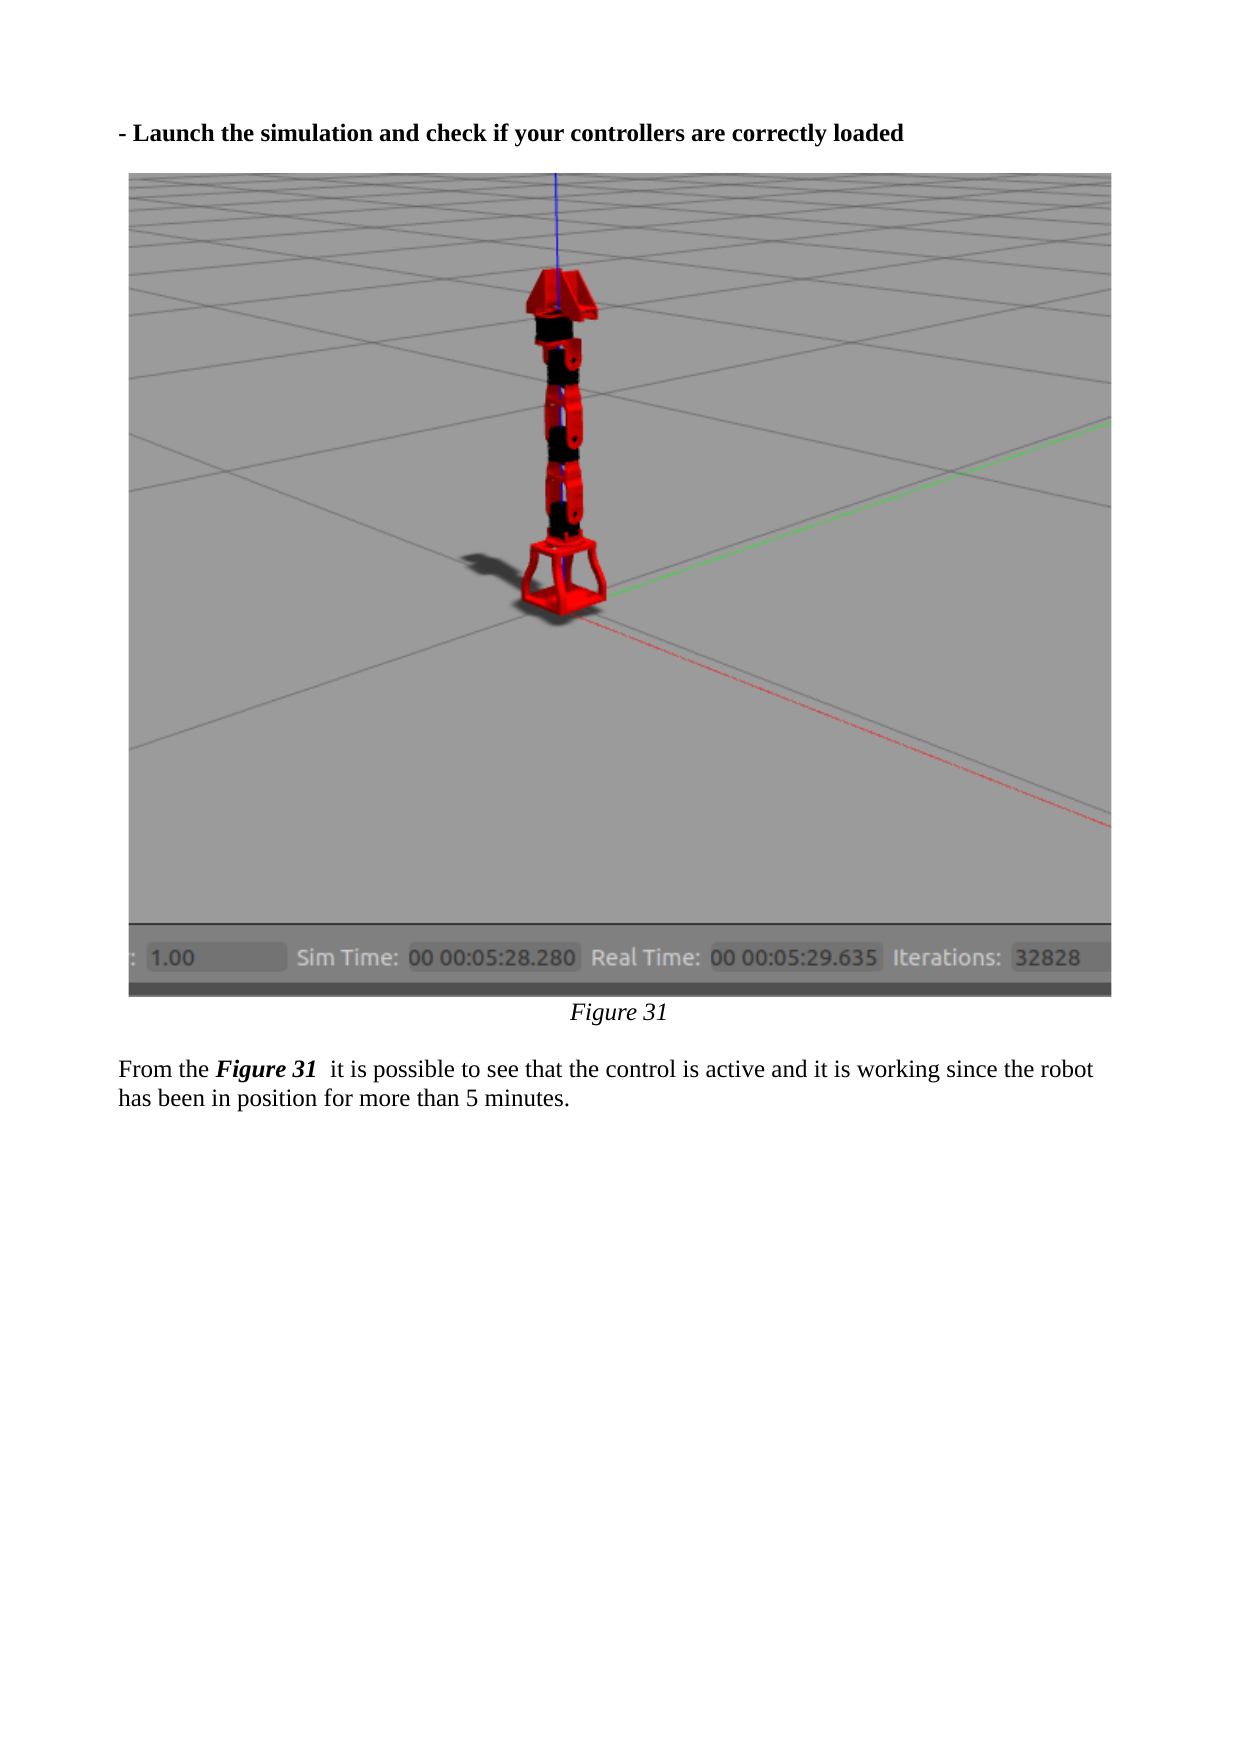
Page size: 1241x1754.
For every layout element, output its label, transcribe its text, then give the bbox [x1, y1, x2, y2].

picture [128, 173, 1112, 997]
text Figure 31 [129, 997, 1112, 1025]
text From the Figure 31 it is possible to see that the control is active and it is working since the robot has been in position for more than 5 minutes. [118, 1054, 1122, 1112]
text - Launch the simulation and check if your controllers are correctly loaded [118, 118, 1122, 147]
text [129, 161, 1112, 173]
